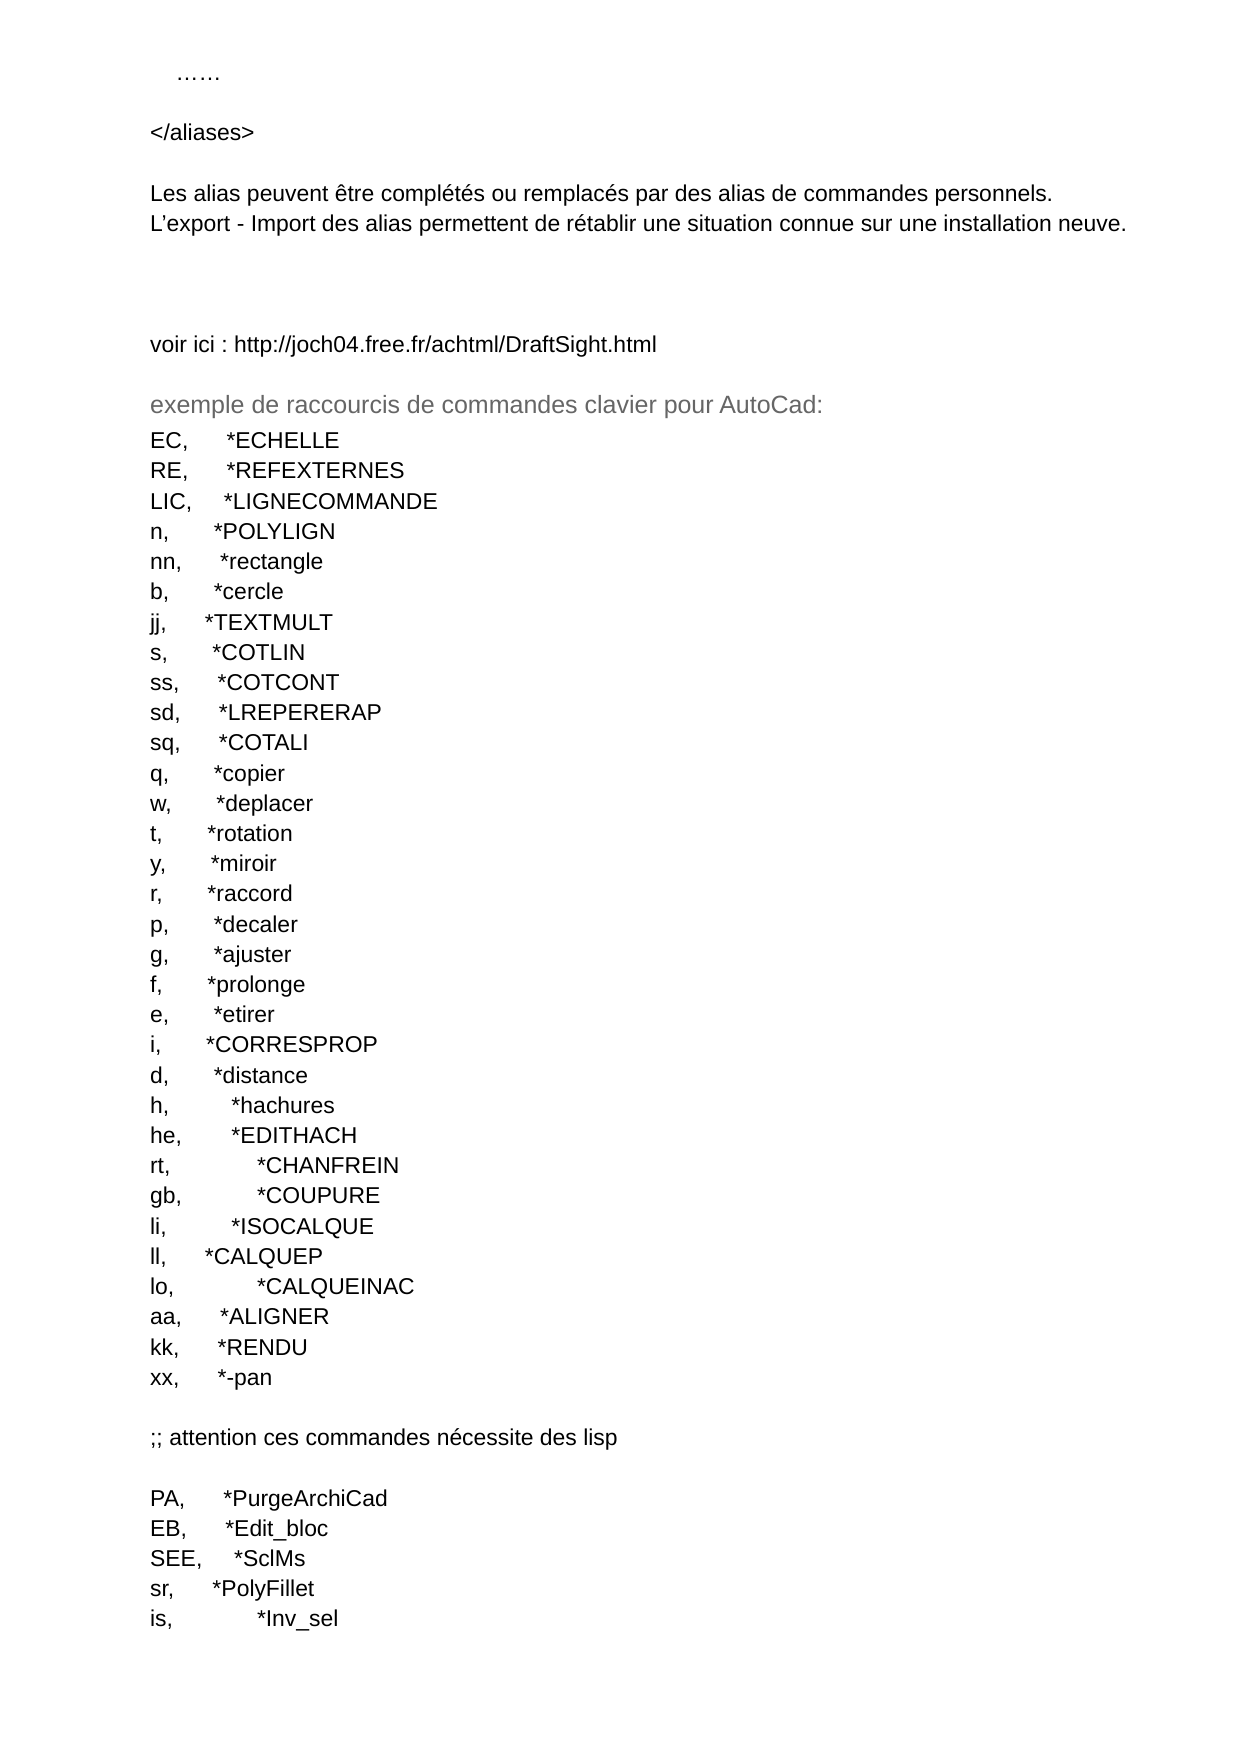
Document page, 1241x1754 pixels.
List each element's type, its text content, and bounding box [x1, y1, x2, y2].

text w, *deplacer [150, 790, 1181, 816]
text ss, *COTCONT [150, 669, 1181, 695]
text EC, *ECHELLE [150, 427, 1181, 454]
text L’export - Import des alias permettent de rétablir une situation connue sur une installation neuve. [150, 210, 1181, 236]
text gb, *COUPURE [150, 1182, 1181, 1209]
text …… [150, 59, 1181, 85]
text </aliases> [150, 119, 1181, 146]
text f, *prolonge [150, 971, 1181, 997]
text n, *POLYLIGN [150, 518, 1181, 544]
text lo, *CALQUEINAC [150, 1273, 1181, 1299]
text kk, *RENDU [150, 1333, 1181, 1360]
text SEE, *SclMs [150, 1545, 1181, 1571]
text is, *Inv_sel [150, 1605, 1181, 1632]
text ;; attention ces commandes nécessite des lisp [150, 1424, 1181, 1451]
text sq, *COTALI [150, 729, 1181, 756]
text RE, *REFEXTERNES [150, 457, 1181, 484]
text sd, *LREPERERAP [150, 699, 1181, 726]
text b, *cercle [150, 578, 1181, 605]
text p, *decaler [150, 911, 1181, 937]
text h, *hachures [150, 1092, 1181, 1118]
text voir ici : http://joch04.free.fr/achtml/DraftSight.html [150, 331, 1181, 357]
text t, *rotation [150, 820, 1181, 846]
text li, *ISOCALQUE [150, 1213, 1181, 1239]
text jj, *TEXTMULT [150, 608, 1181, 635]
text i, *CORRESPROP [150, 1031, 1181, 1058]
text PA, *PurgeArchiCad [150, 1484, 1181, 1511]
text rt, *CHANFREIN [150, 1152, 1181, 1179]
text s, *COTLIN [150, 639, 1181, 665]
text Les alias peuvent être complétés ou remplacés par des alias de commandes personnels. [150, 180, 1181, 206]
text ll, *CALQUEP [150, 1243, 1181, 1269]
text d, *distance [150, 1062, 1181, 1088]
text nn, *rectangle [150, 548, 1181, 574]
text y, *miroir [150, 850, 1181, 877]
text EB, *Edit_bloc [150, 1515, 1181, 1541]
text LIC, *LIGNECOMMANDE [150, 488, 1181, 514]
subtitle exemple de raccourcis de commandes clavier pour AutoCad: [150, 390, 1181, 419]
text aa, *ALIGNER [150, 1303, 1181, 1330]
text r, *raccord [150, 880, 1181, 907]
text e, *etirer [150, 1001, 1181, 1028]
text q, *copier [150, 759, 1181, 786]
text g, *ajuster [150, 941, 1181, 967]
text he, *EDITHACH [150, 1122, 1181, 1148]
text sr, *PolyFillet [150, 1575, 1181, 1602]
text xx, *-pan [150, 1364, 1181, 1390]
